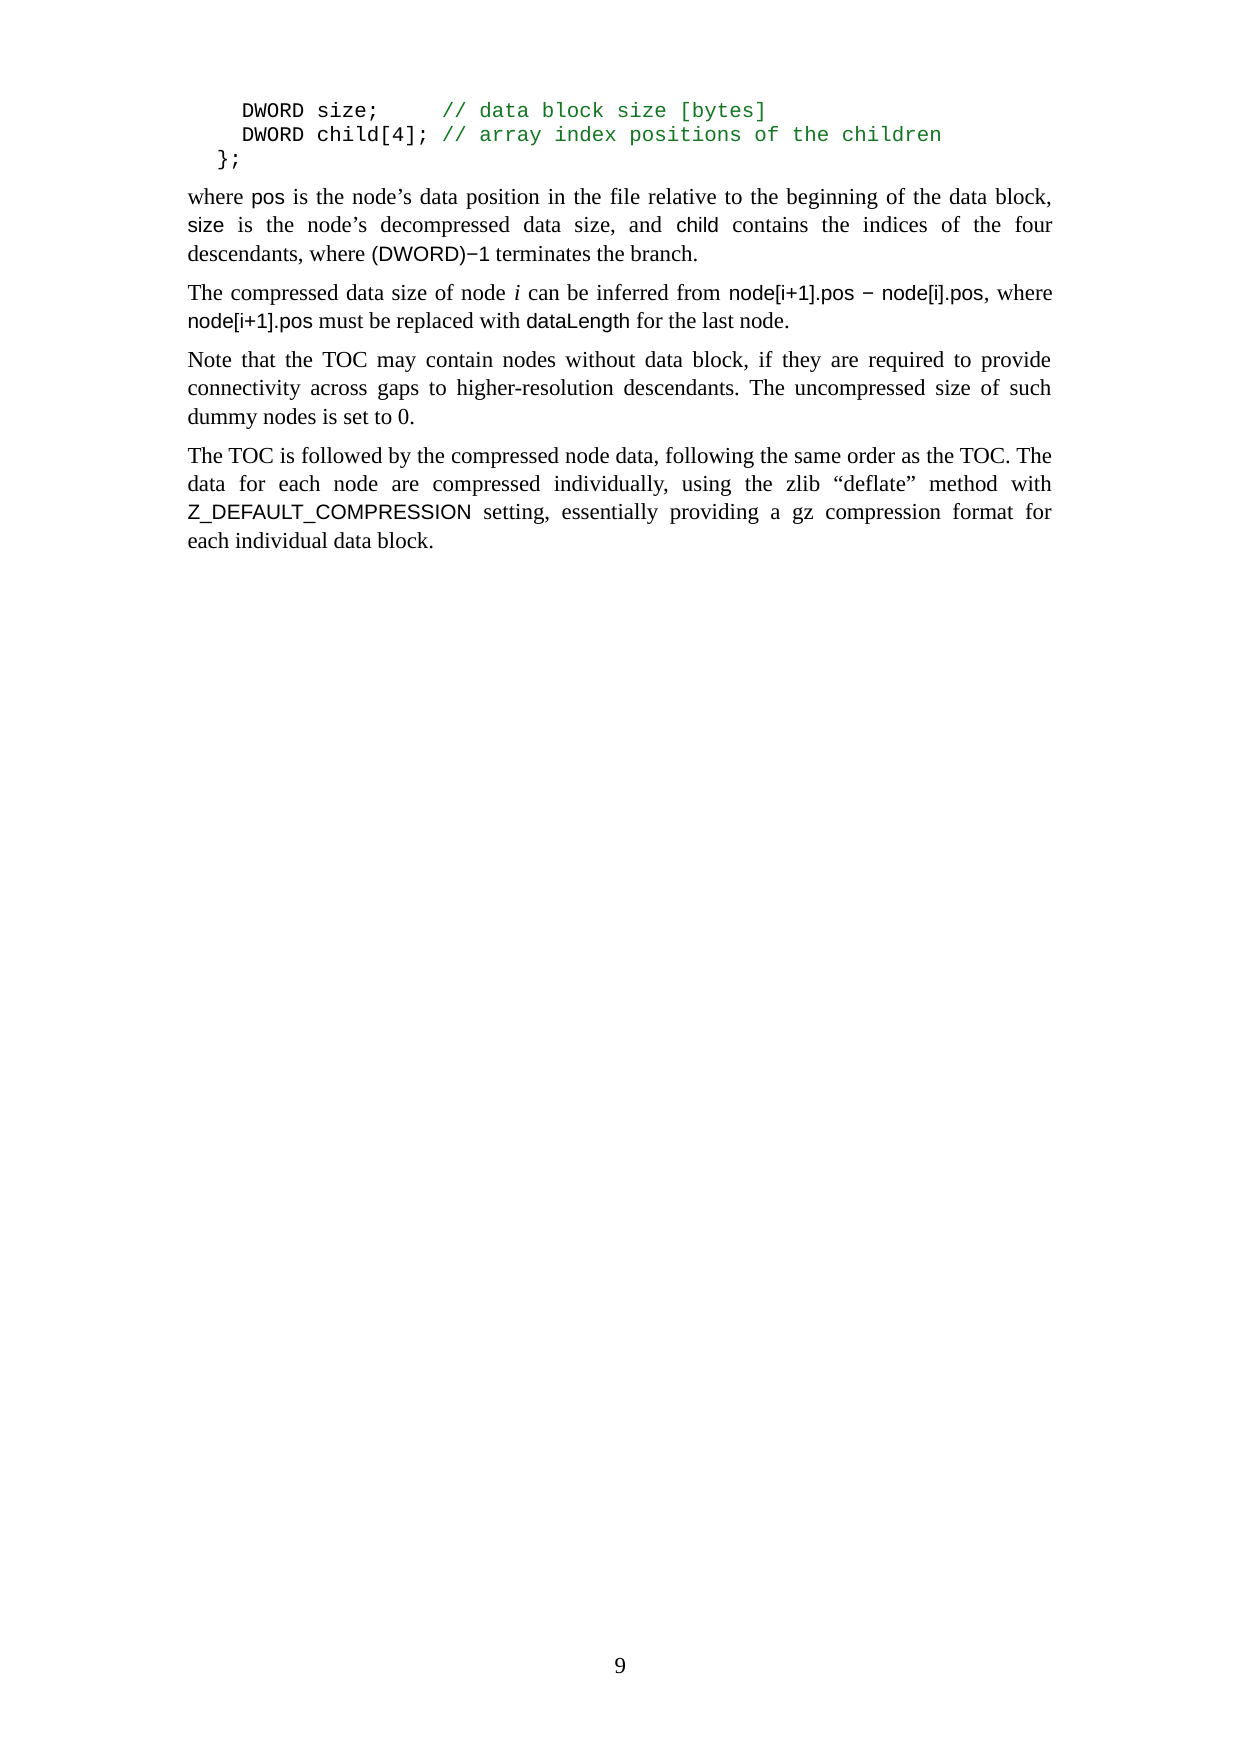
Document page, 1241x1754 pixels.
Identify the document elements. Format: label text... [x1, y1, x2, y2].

text Note that the TOC may contain nodes without data block, if they are required to provide connectivity across gaps to higher-resolution descendants. The uncompressed size of such dummy nodes is set to 0. [187, 345, 1053, 430]
text }; [217, 148, 1053, 171]
text The compressed data size of node i can be inferred from node[i+1].pos − node[i].pos, where node[i+1].pos must be replaced with dataLength for the last node. [187, 278, 1053, 334]
text where pos is the node’s data position in the file relative to the beginning of the data block, size is the node’s decompressed data size, and child contains the indices of the four descendants, where (DWORD)−1 terminates the branch. [187, 182, 1053, 267]
text DWORD size; // data block size [bytes] [217, 100, 1053, 124]
text The TOC is followed by the compressed node data, following the same order as the TOC. The data for each node are compressed individually, using the zlib “deflate” method with Z_DEFAULT_COMPRESSION setting, essentially providing a gz compression format for each individual data block. [187, 441, 1053, 554]
text DWORD child[4]; // array index positions of the children [217, 124, 1053, 148]
